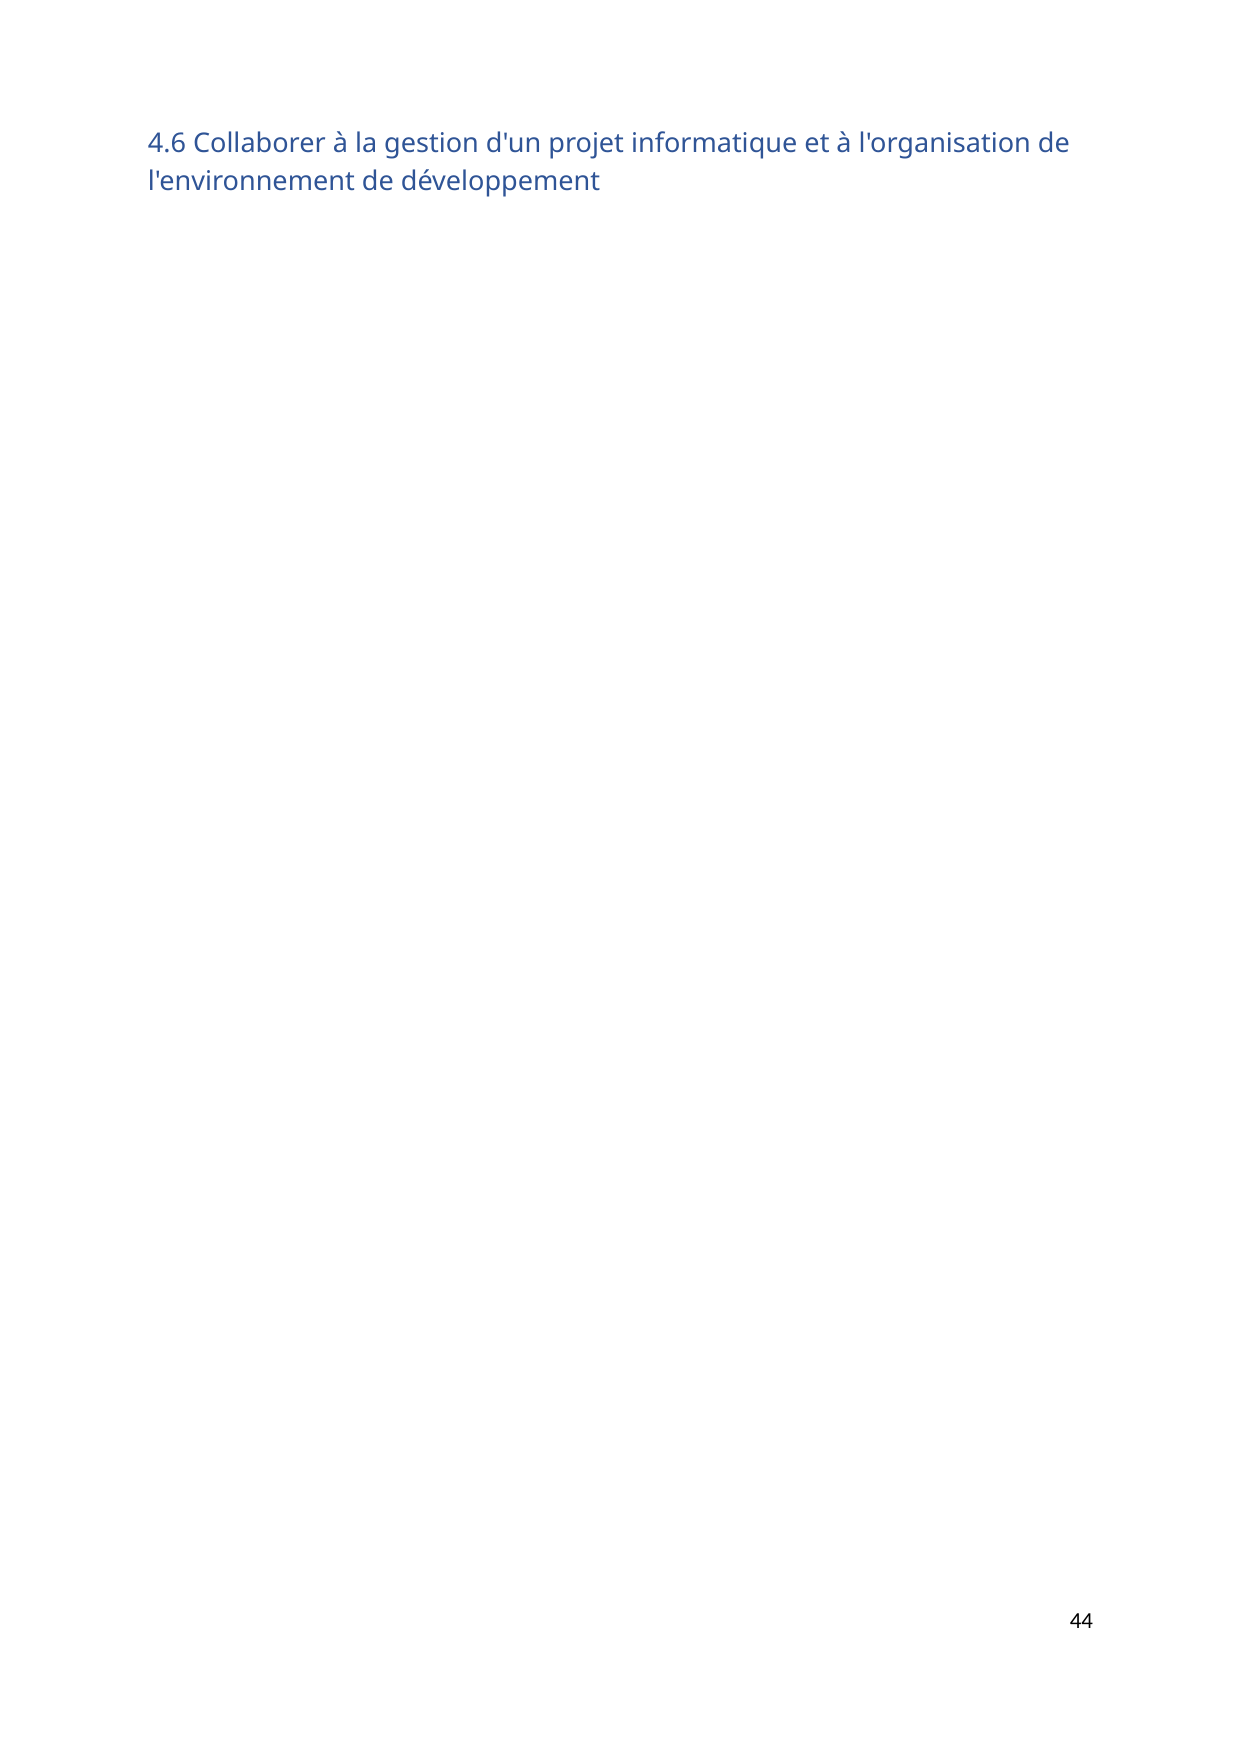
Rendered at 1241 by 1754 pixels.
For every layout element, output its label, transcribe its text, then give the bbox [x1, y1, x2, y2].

subtitle 4.6 Collaborer à la gestion d'un projet informatique et à l'organisation de l'environnement de développement [148, 123, 1093, 198]
